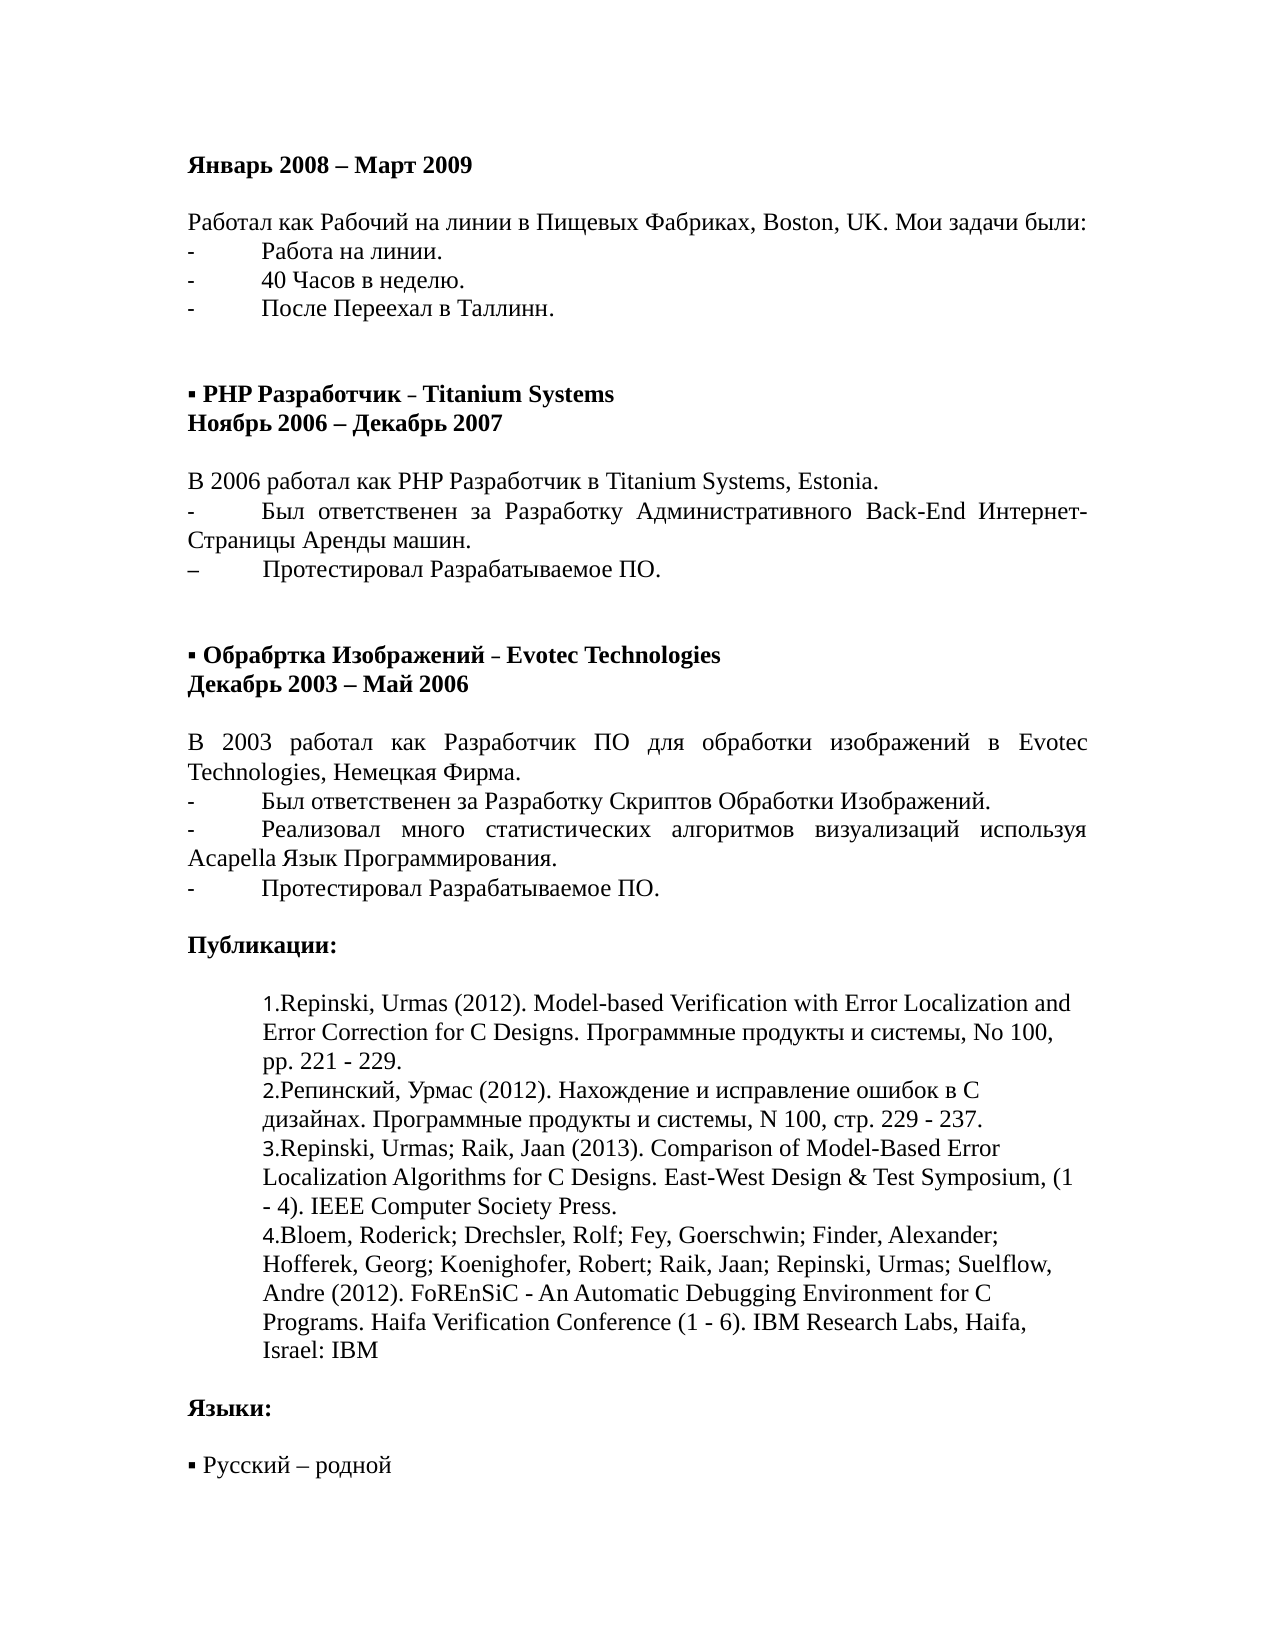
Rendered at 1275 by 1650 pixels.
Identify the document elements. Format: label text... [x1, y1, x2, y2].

text В 2006 работал как PHP Разработчик в Titanium Systems, Estonia. [187, 466, 1087, 496]
text - Реализовал много статистических алгоритмов визуализаций используя Acapella Язык Программирования. [187, 814, 1087, 873]
text ▪ Обрабртка Изображений – Evotec Technologies [187, 640, 1087, 669]
list Репинский, Урмас (2012). Нахождение и исправление ошибок в С дизайнах. Программные продукты и системы, N 100, стр. 229 - 237. [262, 1075, 1087, 1133]
text Декабрь 2003 – Май 2006 [187, 669, 1087, 699]
text - Был ответственен за Разработку Административного Back-End Интернет-Страницы Аренды машин. [187, 496, 1087, 554]
text ▪ Русский – родной [187, 1451, 1087, 1479]
text Публикации: [187, 930, 1087, 959]
text Языки: [187, 1393, 1087, 1422]
text - После Переехал в Таллинн. [187, 293, 1087, 322]
text В 2003 работал как Разработчик ПО для обработки изображений в Evotec Technologies, Немецкая Фирма. [187, 727, 1087, 786]
text - Протестировал Разрабатываемое ПО. [187, 873, 1087, 901]
text ▪ PHP Разработчик – Titanium Systems [187, 379, 1087, 408]
list Bloem, Roderick; Drechsler, Rolf; Fey, Goerschwin; Finder, Alexander; Hofferek, Georg; Koenighofer, Robert; Raik, Jaan; Repinski, Urmas; Suelflow, Andre (2012). FoREnSiC - An Automatic Debugging Environment for C Programs. Haifa Verification Conference (1 - 6). IBM Research Labs, Haifa, Israel: IBM [262, 1220, 1087, 1364]
text Январь 2008 – Март 2009 [187, 150, 1087, 179]
text - Был ответственен за Разработку Скриптов Обработки Изображений. [187, 786, 1087, 814]
text Работал как Рабочий на линии в Пищевых Фабриках, Boston, UK. Мои задачи были: [187, 207, 1087, 236]
text Ноябрь 2006 – Декабрь 2007 [187, 408, 1087, 438]
text - Работа на линии. [187, 236, 1087, 265]
text - 40 Часов в неделю. [187, 265, 1087, 293]
list Repinski, Urmas (2012). Model-based Verification with Error Localization and Error Correction for C Designs. Программные продукты и системы, No 100, pp. 221 - 229. [262, 988, 1087, 1075]
list Repinski, Urmas; Raik, Jaan (2013). Comparison of Model-Based Error Localization Algorithms for C Designs. East-West Design & Test Symposium, (1 - 4). IEEE Computer Society Press. [262, 1133, 1087, 1220]
list Протестировал Разрабатываемое ПО. [187, 554, 1087, 583]
